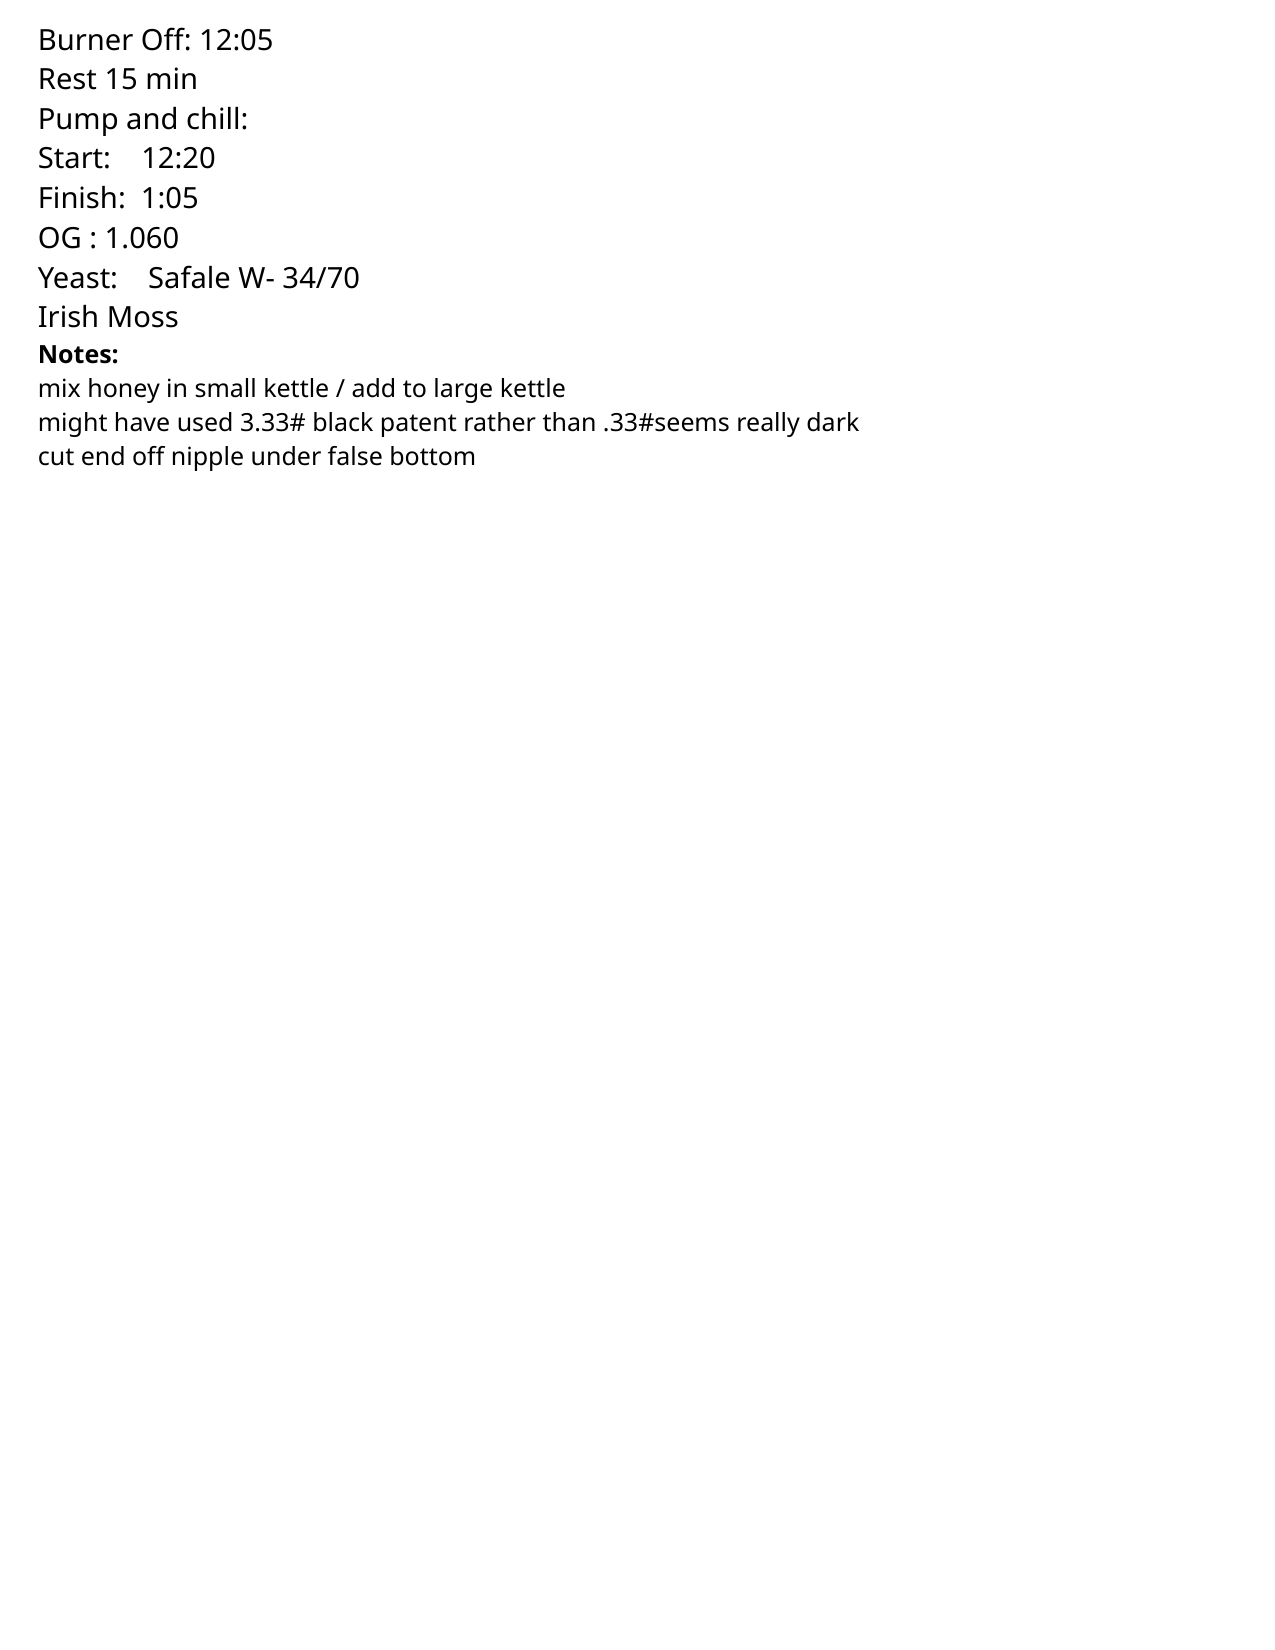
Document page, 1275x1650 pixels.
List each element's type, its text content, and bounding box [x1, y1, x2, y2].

text Burner Off: 12:05 [38, 19, 1237, 58]
text might have used 3.33# black patent rather than .33#seems really dark [38, 404, 1237, 438]
text cut end off nipple under false bottom [38, 438, 1237, 472]
text Notes: [38, 336, 1237, 370]
text mix honey in small kettle / add to large kettle [38, 370, 1237, 404]
text Pump and chill: [38, 98, 1237, 138]
text Yeast: Safale W- 34/70 [38, 257, 1237, 297]
text Start: 12:20 [38, 138, 1237, 177]
text OG : 1.060 [38, 217, 1237, 257]
text Rest 15 min [38, 58, 1237, 98]
text Finish: 1:05 [38, 177, 1237, 217]
text Irish Moss [38, 297, 1237, 336]
